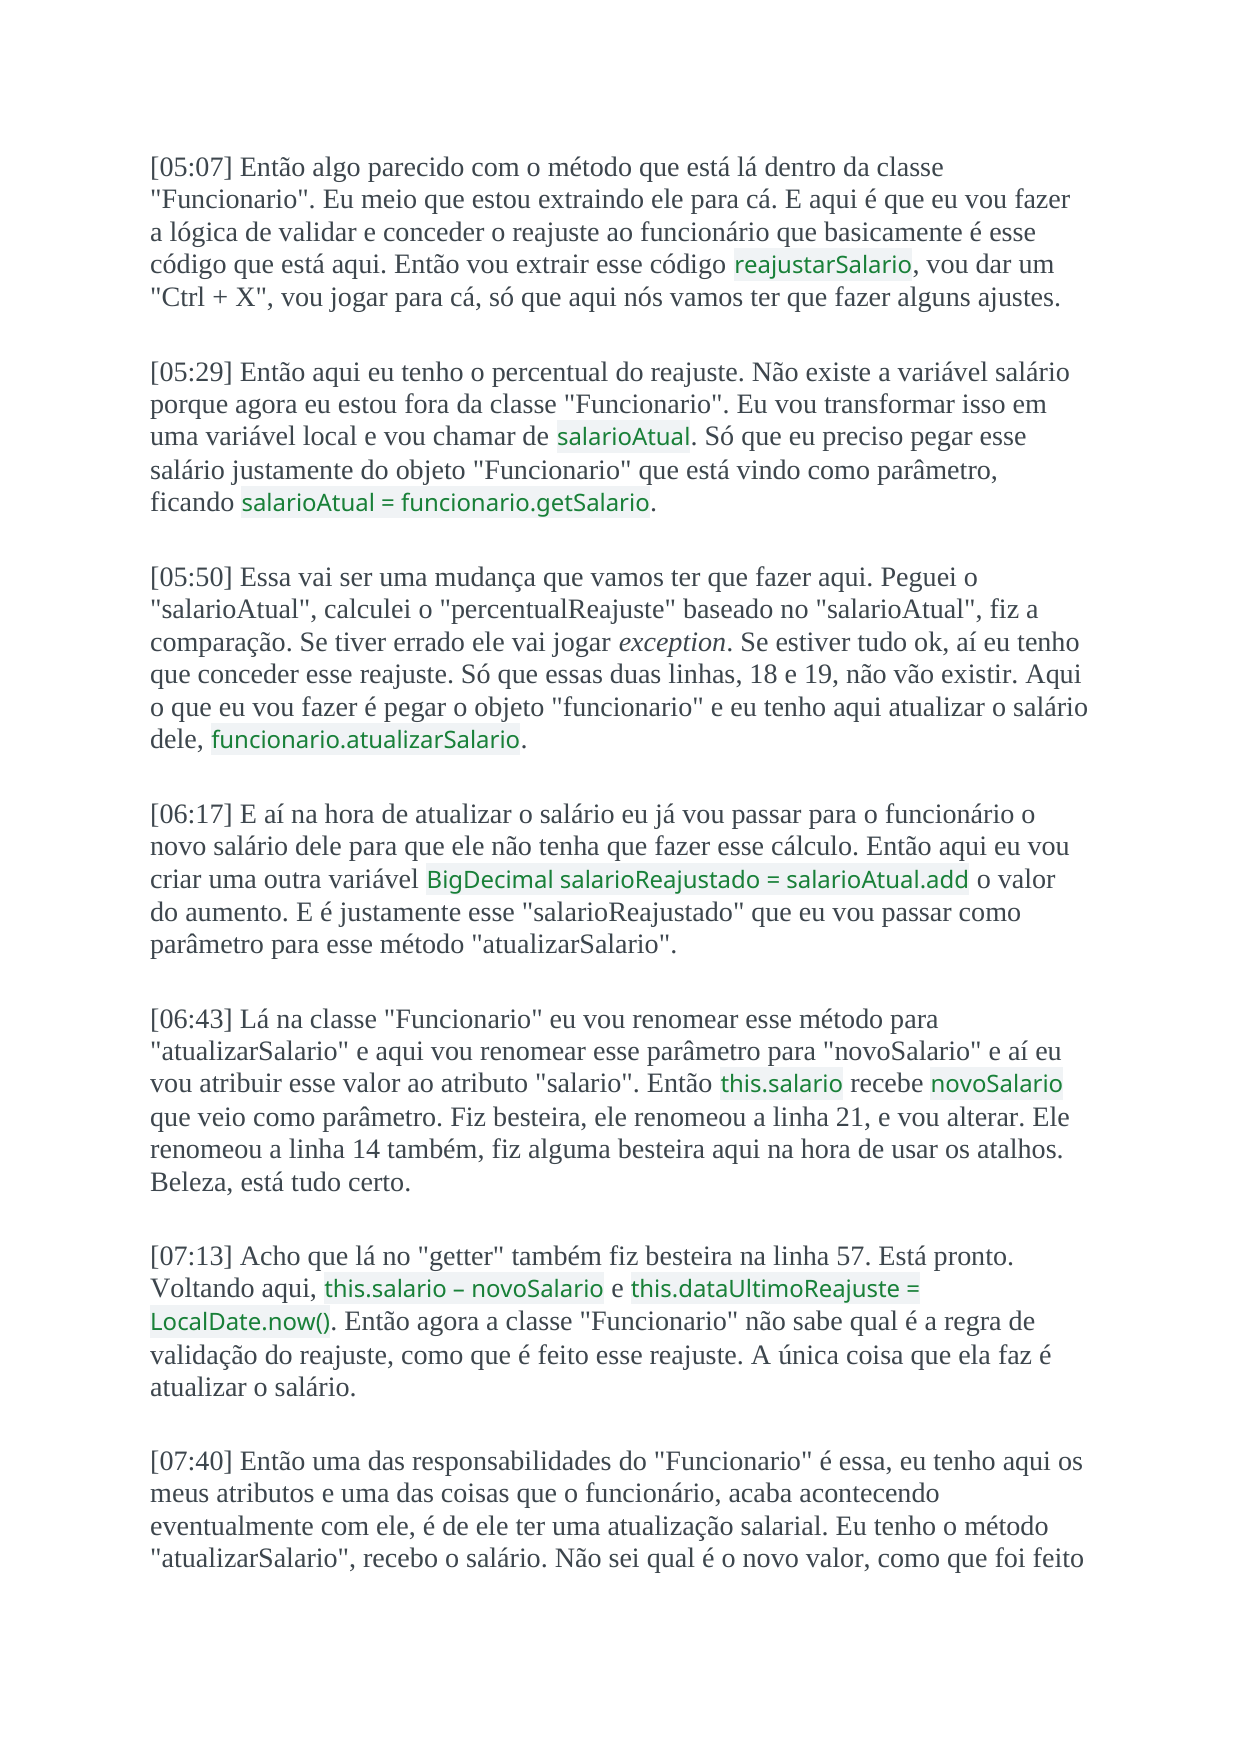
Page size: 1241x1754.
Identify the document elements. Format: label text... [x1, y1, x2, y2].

text [06:43] Lá na classe "Funcionario" eu vou renomear esse método para "atualizarSalario" e aqui vou renomear esse parâmetro para "novoSalario" e aí eu vou atribuir esse valor ao atributo "salario". Então this.salario recebe novoSalario que veio como parâmetro. Fiz besteira, ele renomeou a linha 21, e vou alterar. Ele renomeou a linha 14 também, fiz alguma besteira aqui na hora de usar os atalhos. Beleza, está tudo certo. [150, 1002, 1090, 1197]
text [07:40] Então uma das responsabilidades do "Funcionario" é essa, eu tenho aqui os meus atributos e uma das coisas que o funcionário, acaba acontecendo eventualmente com ele, é de ele ter uma atualização salarial. Eu tenho o método "atualizarSalario", recebo o salário. Não sei qual é o novo valor, como que foi feito [150, 1444, 1090, 1574]
text [05:29] Então aqui eu tenho o percentual do reajuste. Não existe a variável salário porque agora eu estou fora da classe "Funcionario". Eu vou transformar isso em uma variável local e vou chamar de salarioAtual. Só que eu preciso pegar esse salário justamente do objeto "Funcionario" que está vindo como parâmetro, ficando salarioAtual = funcionario.getSalario. [150, 354, 1090, 518]
text [07:13] Acho que lá no "getter" também fiz besteira na linha 57. Está pronto. Voltando aqui, this.salario – novoSalario e this.dataUltimoReajuste = LocalDate.now(). Então agora a classe "Funcionario" não sabe qual é a regra de validação do reajuste, como que é feito esse reajuste. A única coisa que ela faz é atualizar o salário. [150, 1239, 1090, 1402]
text [06:17] E aí na hora de atualizar o salário eu já vou passar para o funcionário o novo salário dele para que ele não tenha que fazer esse cálculo. Então aqui eu vou criar uma outra variável BigDecimal salarioReajustado = salarioAtual.add o valor do aumento. E é justamente esse "salarioReajustado" que eu vou passar como parâmetro para esse método "atualizarSalario". [150, 797, 1090, 960]
text [05:07] Então algo parecido com o método que está lá dentro da classe "Funcionario". Eu meio que estou extraindo ele para cá. E aqui é que eu vou fazer a lógica de validar e conceder o reajuste ao funcionário que basicamente é esse código que está aqui. Então vou extrair esse código reajustarSalario, vou dar um "Ctrl + X", vou jogar para cá, só que aqui nós vamos ter que fazer alguns ajustes. [150, 150, 1090, 313]
text [05:50] Essa vai ser uma mudança que vamos ter que fazer aqui. Peguei o "salarioAtual", calculei o "percentualReajuste" baseado no "salarioAtual", fiz a comparação. Se tiver errado ele vai jogar exception. Se estiver tudo ok, aí eu tenho que conceder esse reajuste. Só que essas duas linhas, 18 e 19, não vão existir. Aqui o que eu vou fazer é pegar o objeto "funcionario" e eu tenho aqui atualizar o salário dele, funcionario.atualizarSalario. [150, 560, 1090, 755]
